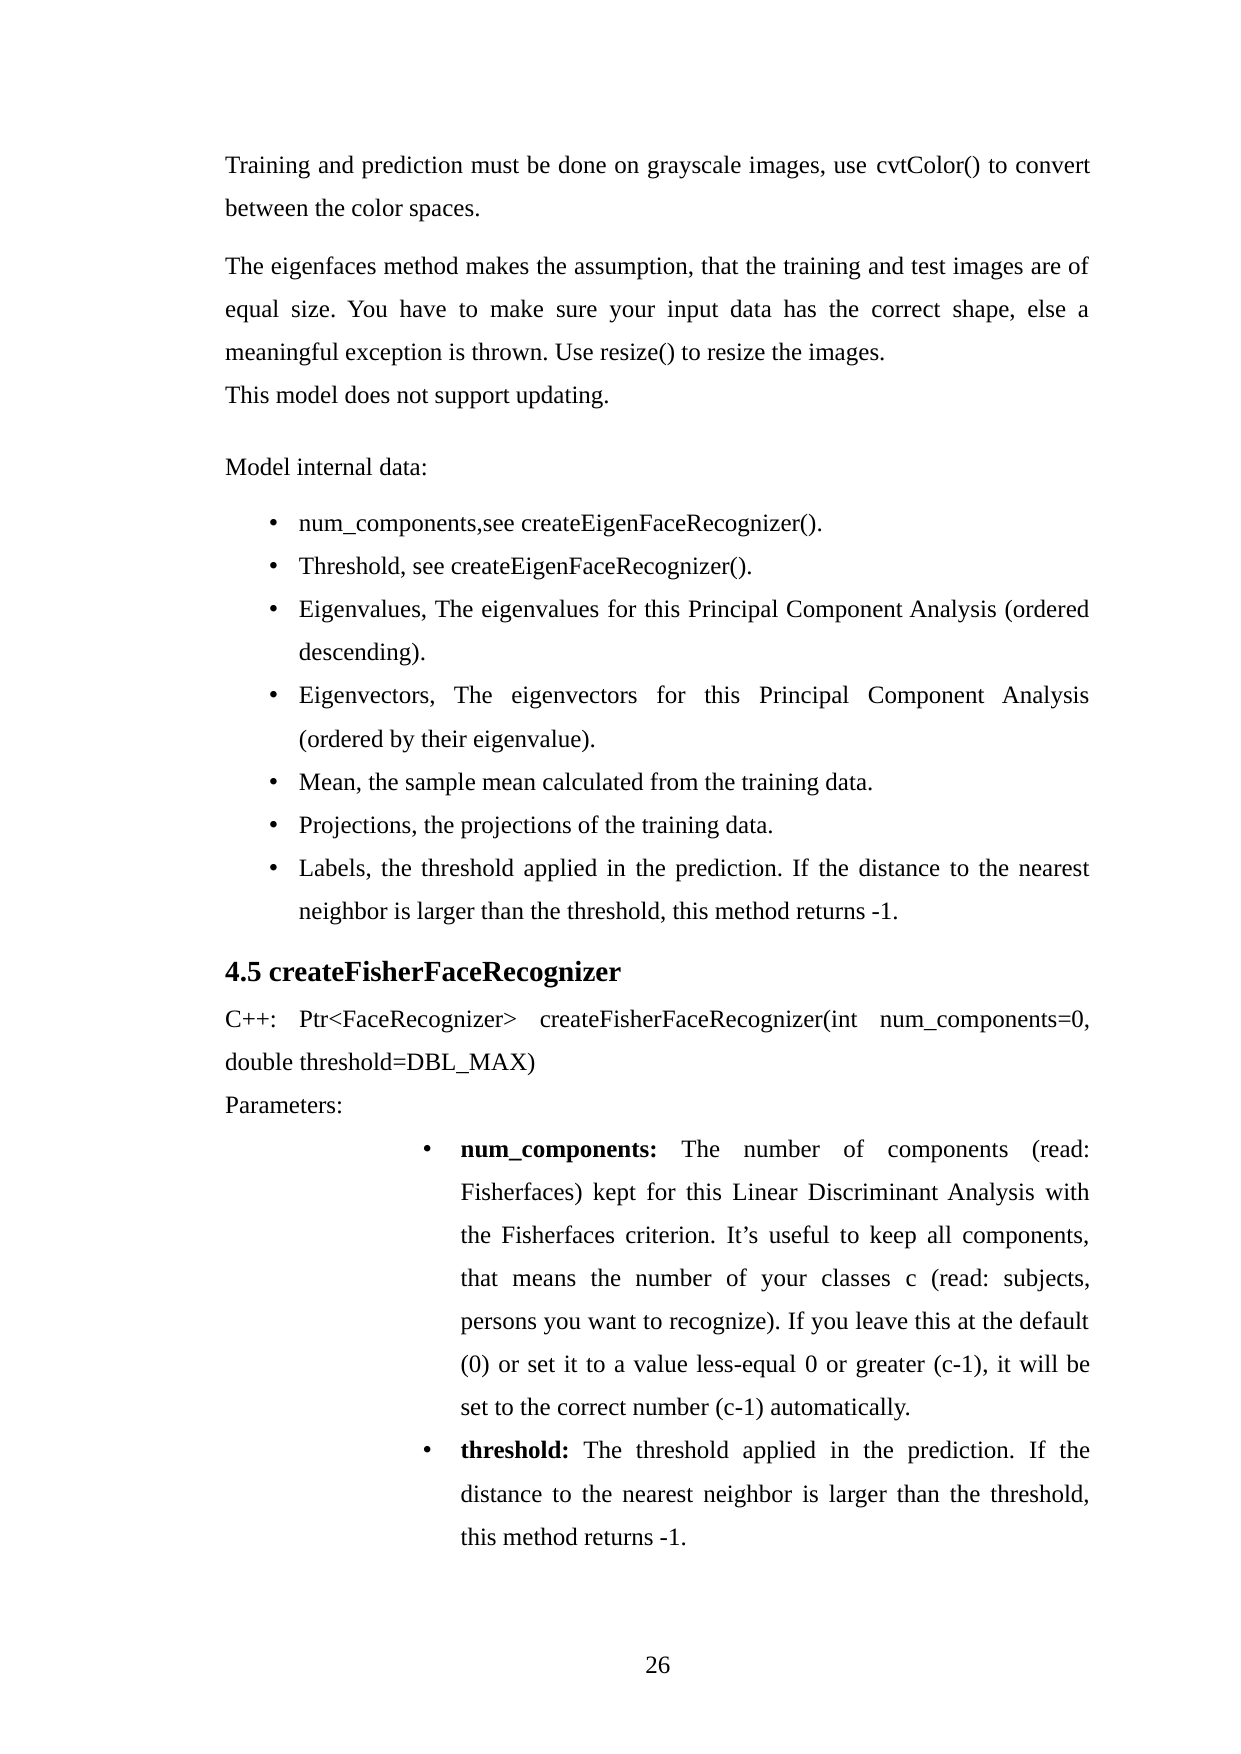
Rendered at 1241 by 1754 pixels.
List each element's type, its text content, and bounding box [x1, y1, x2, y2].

text 4.5 createFisherFaceRecognizer [225, 954, 1090, 987]
list num_components,see createEigenFaceRecognizer(). [269, 508, 1090, 537]
text This model does not support updating. [225, 380, 1090, 409]
list Mean, the sample mean calculated from the training data. [269, 767, 1090, 796]
list Eigenvectors, The eigenvectors for this Principal Component Analysis (ordered by their eigenvalue). [269, 681, 1090, 752]
subtitle Model internal data: [225, 452, 1090, 481]
list Labels, the threshold applied in the prediction. If the distance to the nearest neighbor is larger than the threshold, this method returns -1. [269, 853, 1090, 925]
list num_components: The number of components (read: Fisherfaces) kept for this Linear Discriminant Analysis with the Fisherfaces criterion. It’s useful to keep all components, that means the number of your classes c (read: subjects, persons you want to recognize). If you leave this at the default (0) or set it to a value less-equal 0 or greater (c-1), it will be set to the correct number (c-1) automatically. [423, 1134, 1090, 1421]
list Threshold, see createEigenFaceRecognizer(). [269, 551, 1090, 580]
text Training and prediction must be done on grayscale images, use cvtColor() to convert between the color spaces. [225, 150, 1090, 222]
list Projections, the projections of the training data. [269, 810, 1090, 839]
text Parameters: [225, 1091, 1090, 1119]
text The eigenfaces method makes the assumption, that the training and test images are of equal size. You have to make sure your input data has the correct shape, else a meaningful exception is thrown. Use resize() to resize the images. [225, 251, 1090, 366]
list Eigenvalues, The eigenvalues for this Principal Component Analysis (ordered descending). [269, 594, 1090, 666]
subtitle C++: Ptr<FaceRecognizer> createFisherFaceRecognizer(int num_components=0, double threshold=DBL_MAX) [225, 1004, 1090, 1076]
list threshold: The threshold applied in the prediction. If the distance to the nearest neighbor is larger than the threshold, this method returns -1. [423, 1436, 1090, 1551]
